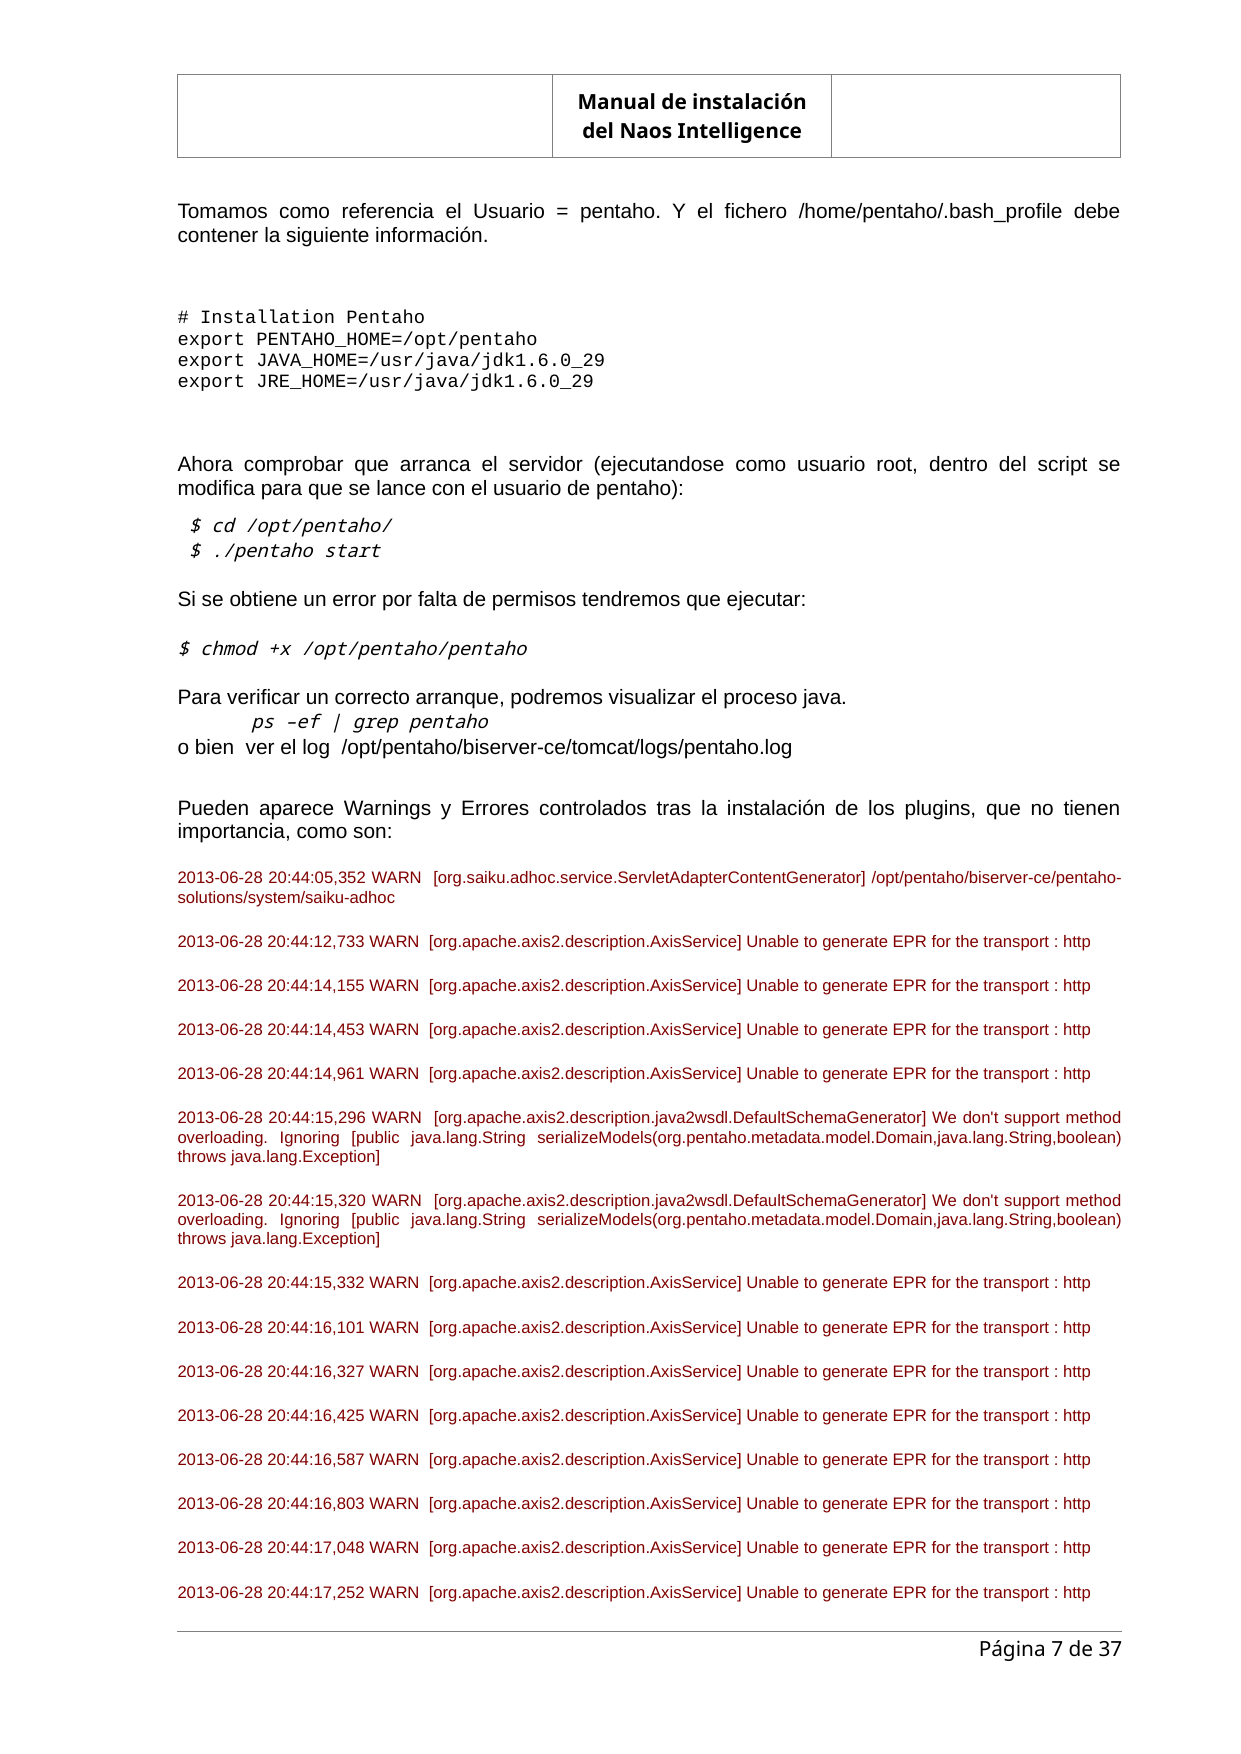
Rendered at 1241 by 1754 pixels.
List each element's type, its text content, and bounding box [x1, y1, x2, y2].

text 2013-06-28 20:44:12,733 WARN [org.apache.axis2.description.AxisService] Unable to generate EPR for the transport : http [177, 932, 1122, 951]
text Pueden aparece Warnings y Errores controlados tras la instalación de los plugins, que no tienen importancia, como son: [177, 795, 1122, 843]
text export PENTAHO_HOME=/opt/pentaho [177, 329, 1122, 351]
text 2013-06-28 20:44:16,101 WARN [org.apache.axis2.description.AxisService] Unable to generate EPR for the transport : http [177, 1317, 1122, 1337]
text 2013-06-28 20:44:15,320 WARN [org.apache.axis2.description.java2wsdl.DefaultSchemaGenerator] We don't support method overloading. Ignoring [public java.lang.String serializeModels(org.pentaho.metadata.model.Domain,java.lang.String,boolean) throws java.lang.Exception] [177, 1191, 1122, 1248]
text Si se obtiene un error por falta de permisos tendremos que ejecutar: [177, 587, 1122, 611]
text 2013-06-28 20:44:14,961 WARN [org.apache.axis2.description.AxisService] Unable to generate EPR for the transport : http [177, 1064, 1122, 1083]
text # Installation Pentaho [177, 308, 1122, 329]
text ps –ef | grep pentaho [177, 709, 1122, 735]
text 2013-06-28 20:44:16,587 WARN [org.apache.axis2.description.AxisService] Unable to generate EPR for the transport : http [177, 1450, 1122, 1469]
text 2013-06-28 20:44:16,327 WARN [org.apache.axis2.description.AxisService] Unable to generate EPR for the transport : http [177, 1362, 1122, 1381]
text $ cd /opt/pentaho/ [177, 512, 1122, 538]
text $ chmod +x /opt/pentaho/pentaho [177, 635, 1122, 661]
text 2013-06-28 20:44:17,252 WARN [org.apache.axis2.description.AxisService] Unable to generate EPR for the transport : http [177, 1582, 1122, 1602]
text o bien ver el log /opt/pentaho/biserver-ce/tomcat/logs/pentaho.log [177, 735, 1122, 759]
text 2013-06-28 20:44:15,296 WARN [org.apache.axis2.description.java2wsdl.DefaultSchemaGenerator] We don't support method overloading. Ignoring [public java.lang.String serializeModels(org.pentaho.metadata.model.Domain,java.lang.String,boolean) throws java.lang.Exception] [177, 1108, 1122, 1166]
text 2013-06-28 20:44:14,453 WARN [org.apache.axis2.description.AxisService] Unable to generate EPR for the transport : http [177, 1020, 1122, 1039]
text export JRE_HOME=/usr/java/jdk1.6.0_29 [177, 372, 1122, 393]
text 2013-06-28 20:44:17,048 WARN [org.apache.axis2.description.AxisService] Unable to generate EPR for the transport : http [177, 1538, 1122, 1557]
text 2013-06-28 20:44:15,332 WARN [org.apache.axis2.description.AxisService] Unable to generate EPR for the transport : http [177, 1273, 1122, 1292]
text export JAVA_HOME=/usr/java/jdk1.6.0_29 [177, 351, 1122, 372]
text 2013-06-28 20:44:16,425 WARN [org.apache.axis2.description.AxisService] Unable to generate EPR for the transport : http [177, 1406, 1122, 1425]
text Ahora comprobar que arranca el servidor (ejecutandose como usuario root, dentro del script se modifica para que se lance con el usuario de pentaho): [177, 452, 1122, 500]
text 2013-06-28 20:44:14,155 WARN [org.apache.axis2.description.AxisService] Unable to generate EPR for the transport : http [177, 976, 1122, 995]
text Tomamos como referencia el Usuario = pentaho. Y el fichero /home/pentaho/.bash_profile debe contener la siguiente información. [177, 199, 1122, 247]
text $ ./pentaho start [177, 538, 1122, 563]
text 2013-06-28 20:44:16,803 WARN [org.apache.axis2.description.AxisService] Unable to generate EPR for the transport : http [177, 1494, 1122, 1513]
text Para verificar un correcto arranque, podremos visualizar el proceso java. [177, 685, 1122, 709]
text 2013-06-28 20:44:05,352 WARN [org.saiku.adhoc.service.ServletAdapterContentGenerator] /opt/pentaho/biserver-ce/pentaho-solutions/system/saiku-adhoc [177, 868, 1122, 907]
